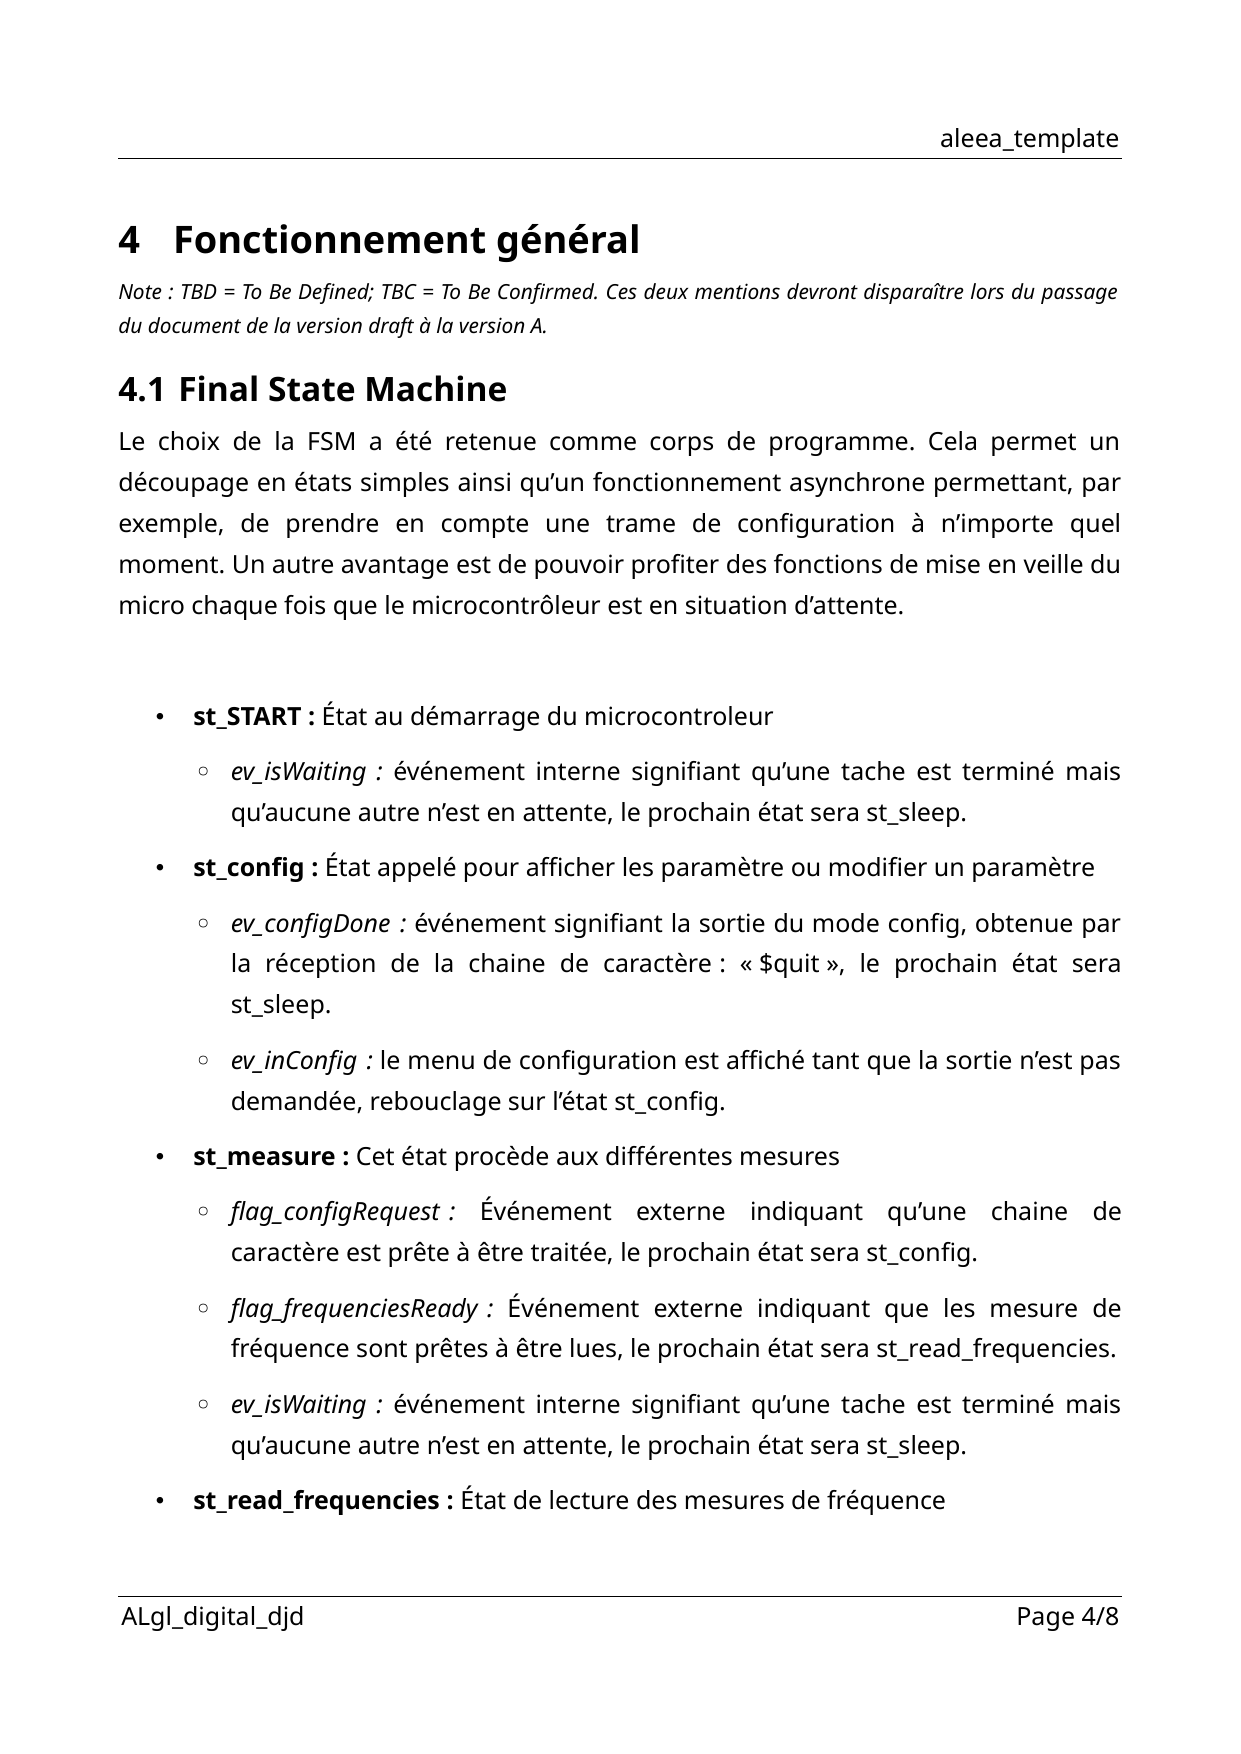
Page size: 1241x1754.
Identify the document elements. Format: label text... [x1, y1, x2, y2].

list ev_isWaiting : événement interne signifiant qu’une tache est terminé mais qu’aucune autre n’est en attente, le prochain état sera st_sleep. [193, 753, 1122, 828]
list flag_configRequest : Événement externe indiquant qu’une chaine de caractère est prête à être traitée, le prochain état sera st_config. [193, 1194, 1122, 1269]
subtitle Fonctionnement général [118, 213, 1122, 264]
list ev_isWaiting : événement interne signifiant qu’une tache est terminé mais qu’aucune autre n’est en attente, le prochain état sera st_sleep. [193, 1386, 1122, 1461]
text Note : TBD = To Be Defined; TBC = To Be Confirmed. Ces deux mentions devront disparaître lors du passage du document de la version draft à la version A. [118, 277, 1122, 339]
list st_config : État appelé pour afficher les paramètre ou modifier un paramètre [156, 850, 1122, 884]
list ev_configDone : événement signifiant la sortie du mode config, obtenue par la réception de la chaine de caractère : « $quit », le prochain état sera st_sleep. [193, 905, 1122, 1021]
list flag_frequenciesReady : Événement externe indiquant que les mesure de fréquence sont prêtes à être lues, le prochain état sera st_read_frequencies. [193, 1290, 1122, 1365]
list st_read_frequencies : État de lecture des mesures de fréquence [156, 1483, 1122, 1517]
text Le choix de la FSM a été retenue comme corps de programme. Cela permet un découpage en états simples ainsi qu’un fonctionnement asynchrone permettant, par exemple, de prendre en compte une trame de configuration à n’importe quel moment. Un autre avantage est de pouvoir profiter des fonctions de mise en veille du micro chaque fois que le microcontrôleur est en situation d’attente. [118, 424, 1122, 621]
list st_measure : Cet état procède aux différentes mesures [156, 1138, 1122, 1173]
list ev_inConfig : le menu de configuration est affiché tant que la sortie n’est pas demandée, rebouclage sur l’état st_config. [193, 1042, 1122, 1117]
list st_START : État au démarrage du microcontroleur [156, 698, 1122, 732]
subtitle Final State Machine [118, 366, 1122, 411]
